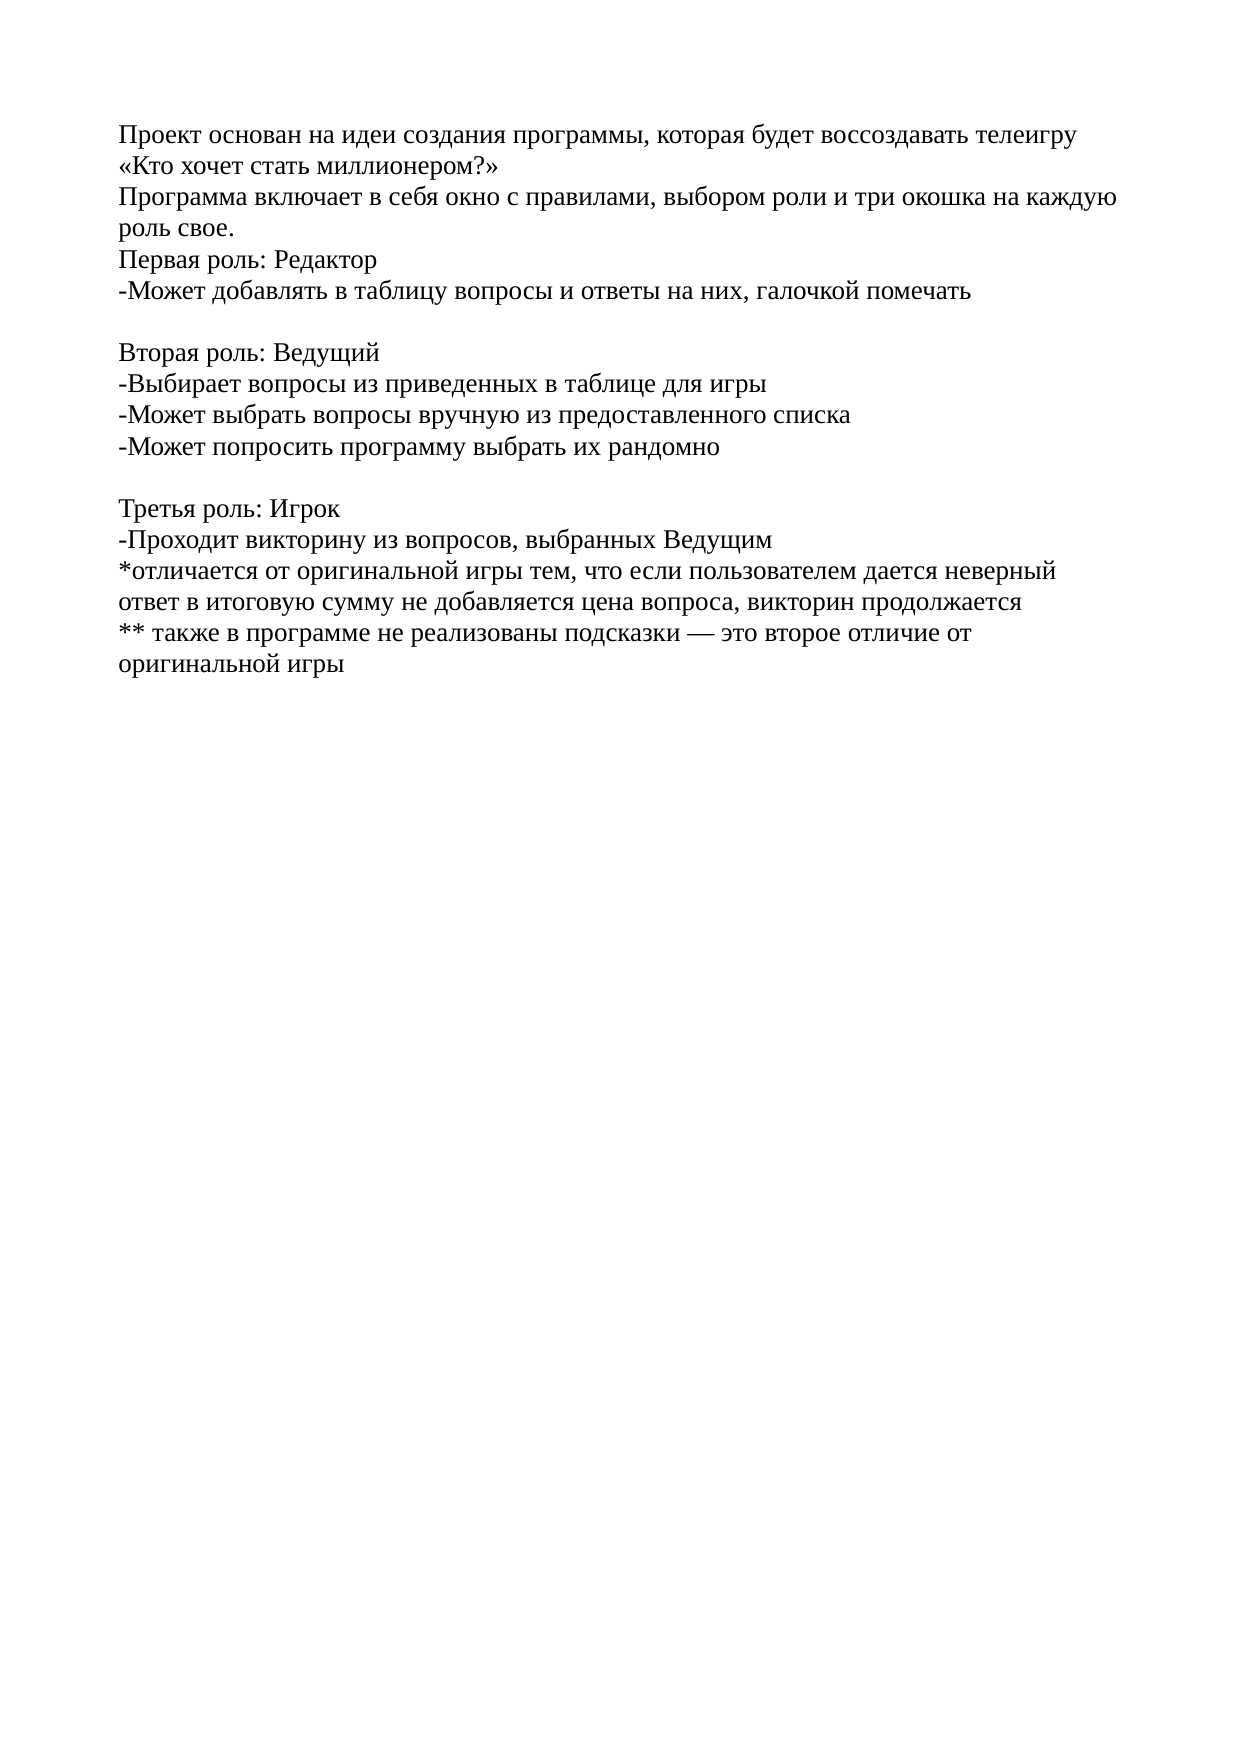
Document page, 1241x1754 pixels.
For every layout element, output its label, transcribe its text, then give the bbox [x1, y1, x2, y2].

text -Выбирает вопросы из приведенных в таблице для игры [118, 367, 1122, 398]
text Третья роль: Игрок [118, 492, 1122, 523]
text Проект основан на идеи создания программы, которая будет воссоздавать телеигру «Кто хочет стать миллионером?» [118, 118, 1122, 180]
text -Проходит викторину из вопросов, выбранных Ведущим [118, 523, 1122, 554]
text -Может выбрать вопросы вручную из предоставленного списка [118, 398, 1122, 429]
text *отличается от оригинальной игры тем, что если пользователем дается неверный ответ в итоговую сумму не добавляется цена вопроса, викторин продолжается [118, 554, 1122, 616]
text Программа включает в себя окно с правилами, выбором роли и три окошка на каждую роль свое. [118, 180, 1122, 243]
text ** также в программе не реализованы подсказки — это второе отличие от оригинальной игры [118, 616, 1122, 679]
text Первая роль: Редактор [118, 243, 1122, 274]
text -Может попросить программу выбрать их рандомно [118, 429, 1122, 461]
text -Может добавлять в таблицу вопросы и ответы на них, галочкой помечать [118, 274, 1122, 305]
text Вторая роль: Ведущий [118, 336, 1122, 367]
